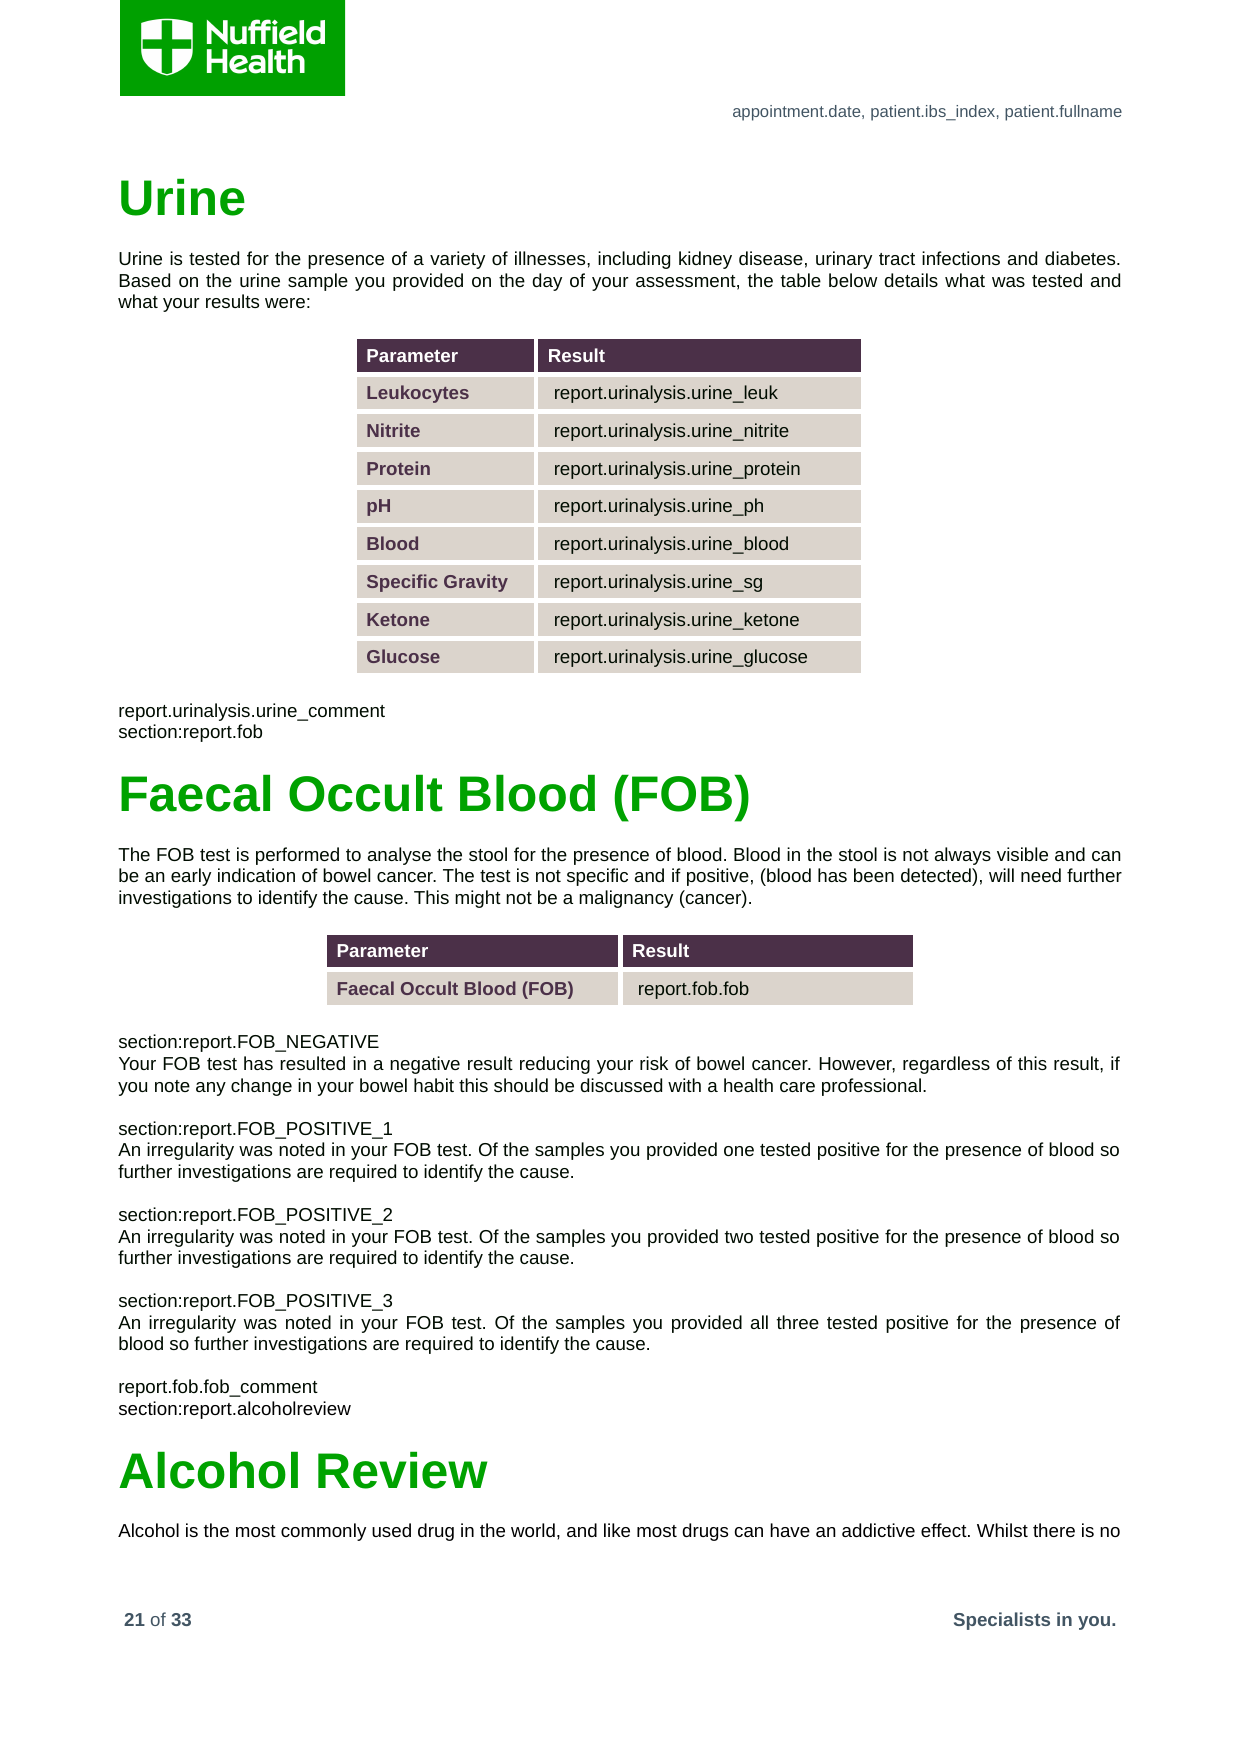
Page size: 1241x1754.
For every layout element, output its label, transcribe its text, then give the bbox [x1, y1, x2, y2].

text Your FOB test has resulted in a negative result reducing your risk of bowel cancer. However, regardless of this result, if you note any change in your bowel habit this should be discussed with a health care professional. [118, 1053, 1122, 1096]
table_cell Ketone [357, 603, 534, 636]
table_header Parameter [357, 339, 534, 372]
table_cell report.urinalysis.urine_ph [538, 490, 861, 523]
table_header Parameter [327, 935, 618, 967]
text An irregularity was noted in your FOB test. Of the samples you provided one tested positive for the presence of blood so further investigations are required to identify the cause. [118, 1139, 1122, 1182]
text section:report.FOB_NEGATIVE [118, 1031, 1122, 1053]
text section:report.FOB_POSITIVE_2 [118, 1204, 1122, 1225]
text Alcohol is the most commonly used drug in the world, and like most drugs can have an addictive effect. Whilst there is no [118, 1520, 1122, 1542]
subtitle Alcohol Review [118, 1441, 1122, 1498]
table_cell Faecal Occult Blood (FOB) [327, 972, 618, 1005]
text section:report.FOB_POSITIVE_3 [118, 1290, 1122, 1312]
text The FOB test is performed to analyse the stool for the presence of blood. Blood in the stool is not always visible and can be an early indication of bowel cancer. The test is not specific and if positive, (blood has been detected), will need further investigations to identify the cause. This might not be a malignancy (cancer). [118, 843, 1122, 908]
table_cell Nitrite [357, 414, 534, 447]
table_cell pH [357, 490, 534, 523]
text section:report.FOB_POSITIVE_1 [118, 1118, 1122, 1139]
text section:report.alcoholreview [118, 1398, 1122, 1419]
table_cell report.urinalysis.urine_nitrite [538, 414, 861, 447]
subtitle Faecal Occult Blood (FOB) [118, 764, 1122, 822]
text An irregularity was noted in your FOB test. Of the samples you provided two tested positive for the presence of blood so further investigations are required to identify the cause. [118, 1225, 1122, 1268]
table_cell Leukocytes [357, 377, 534, 409]
table_cell report.urinalysis.urine_protein [538, 452, 861, 485]
text report.urinalysis.urine_comment [118, 700, 1122, 721]
table_cell report.fob.fob [623, 972, 913, 1005]
table_cell report.urinalysis.urine_leuk [538, 377, 861, 409]
text An irregularity was noted in your FOB test. Of the samples you provided all three tested positive for the presence of blood so further investigations are required to identify the cause. [118, 1312, 1122, 1355]
table_cell report.urinalysis.urine_glucose [538, 641, 861, 673]
table_cell Protein [357, 452, 534, 485]
text Urine is tested for the presence of a variety of illnesses, including kidney disease, urinary tract infections and diabetes. Based on the urine sample you provided on the day of your assessment, the table below details what was tested and what your results were: [118, 248, 1122, 312]
subtitle Urine [118, 169, 1122, 226]
text section:report.fob [118, 721, 1122, 743]
table_cell Glucose [357, 641, 534, 673]
table_cell report.urinalysis.urine_blood [538, 527, 861, 560]
text report.fob.fob_comment [118, 1376, 1122, 1398]
table_header Result [538, 339, 861, 372]
table_cell report.urinalysis.urine_ketone [538, 603, 861, 636]
table_cell report.urinalysis.urine_sg [538, 565, 861, 598]
table_cell Blood [357, 527, 534, 560]
table_header Result [623, 935, 913, 967]
table_cell Specific Gravity [357, 565, 534, 598]
